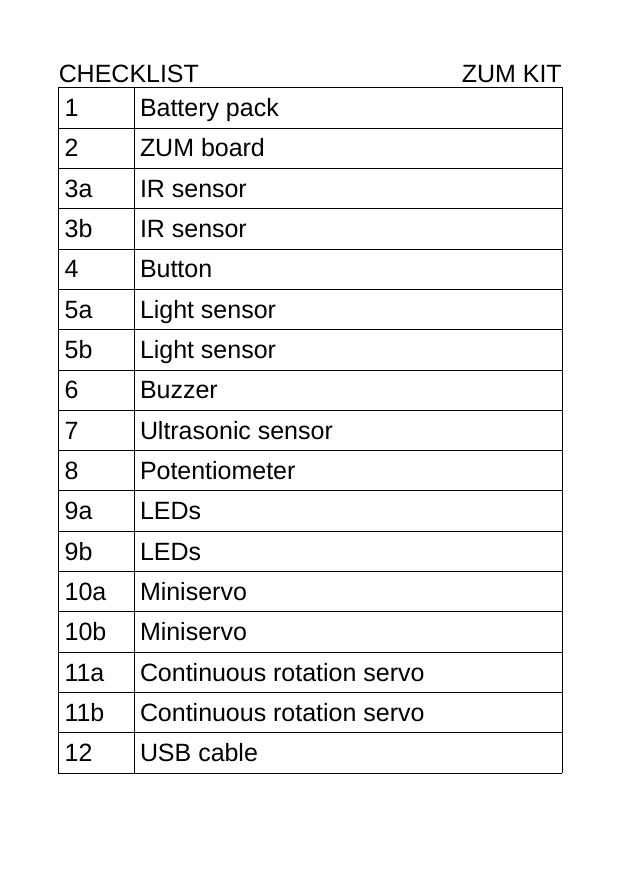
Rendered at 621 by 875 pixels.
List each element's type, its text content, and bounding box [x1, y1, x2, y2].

table_cell 10a [59, 572, 134, 611]
table_cell Ultrasonic sensor [135, 411, 562, 450]
table_cell Buzzer [135, 371, 562, 410]
table_cell 5a [59, 290, 134, 329]
table_cell 5b [59, 330, 134, 369]
table_cell 10b [59, 612, 134, 652]
table_cell 12 [59, 733, 134, 773]
table_cell USB cable [135, 733, 562, 773]
table_cell ZUM board [135, 129, 562, 168]
table_cell Potentiometer [135, 451, 562, 490]
table_cell 7 [59, 411, 134, 450]
table_cell Continuous rotation servo [135, 693, 562, 732]
table_cell 4 [59, 250, 134, 289]
table_cell IR sensor [135, 209, 562, 248]
table_cell 2 [59, 129, 134, 168]
table_cell Miniservo [135, 612, 562, 652]
table_cell Miniservo [135, 572, 562, 611]
text CHECKLIST ZUM KIT [58, 58, 562, 87]
table_cell 11a [59, 653, 134, 692]
table_cell 6 [59, 371, 134, 410]
table_cell 9b [59, 532, 134, 571]
table_cell Light sensor [135, 330, 562, 369]
table_cell 3b [59, 209, 134, 248]
table_cell Light sensor [135, 290, 562, 329]
table_header 1 [59, 88, 134, 128]
table_cell 3a [59, 169, 134, 208]
table_cell LEDs [135, 491, 562, 531]
table_cell 11b [59, 693, 134, 732]
table_cell 8 [59, 451, 134, 490]
table_cell Continuous rotation servo [135, 653, 562, 692]
table_cell Button [135, 250, 562, 289]
table_cell LEDs [135, 532, 562, 571]
table_header Battery pack [135, 88, 562, 128]
table_cell IR sensor [135, 169, 562, 208]
table_cell 9a [59, 491, 134, 531]
